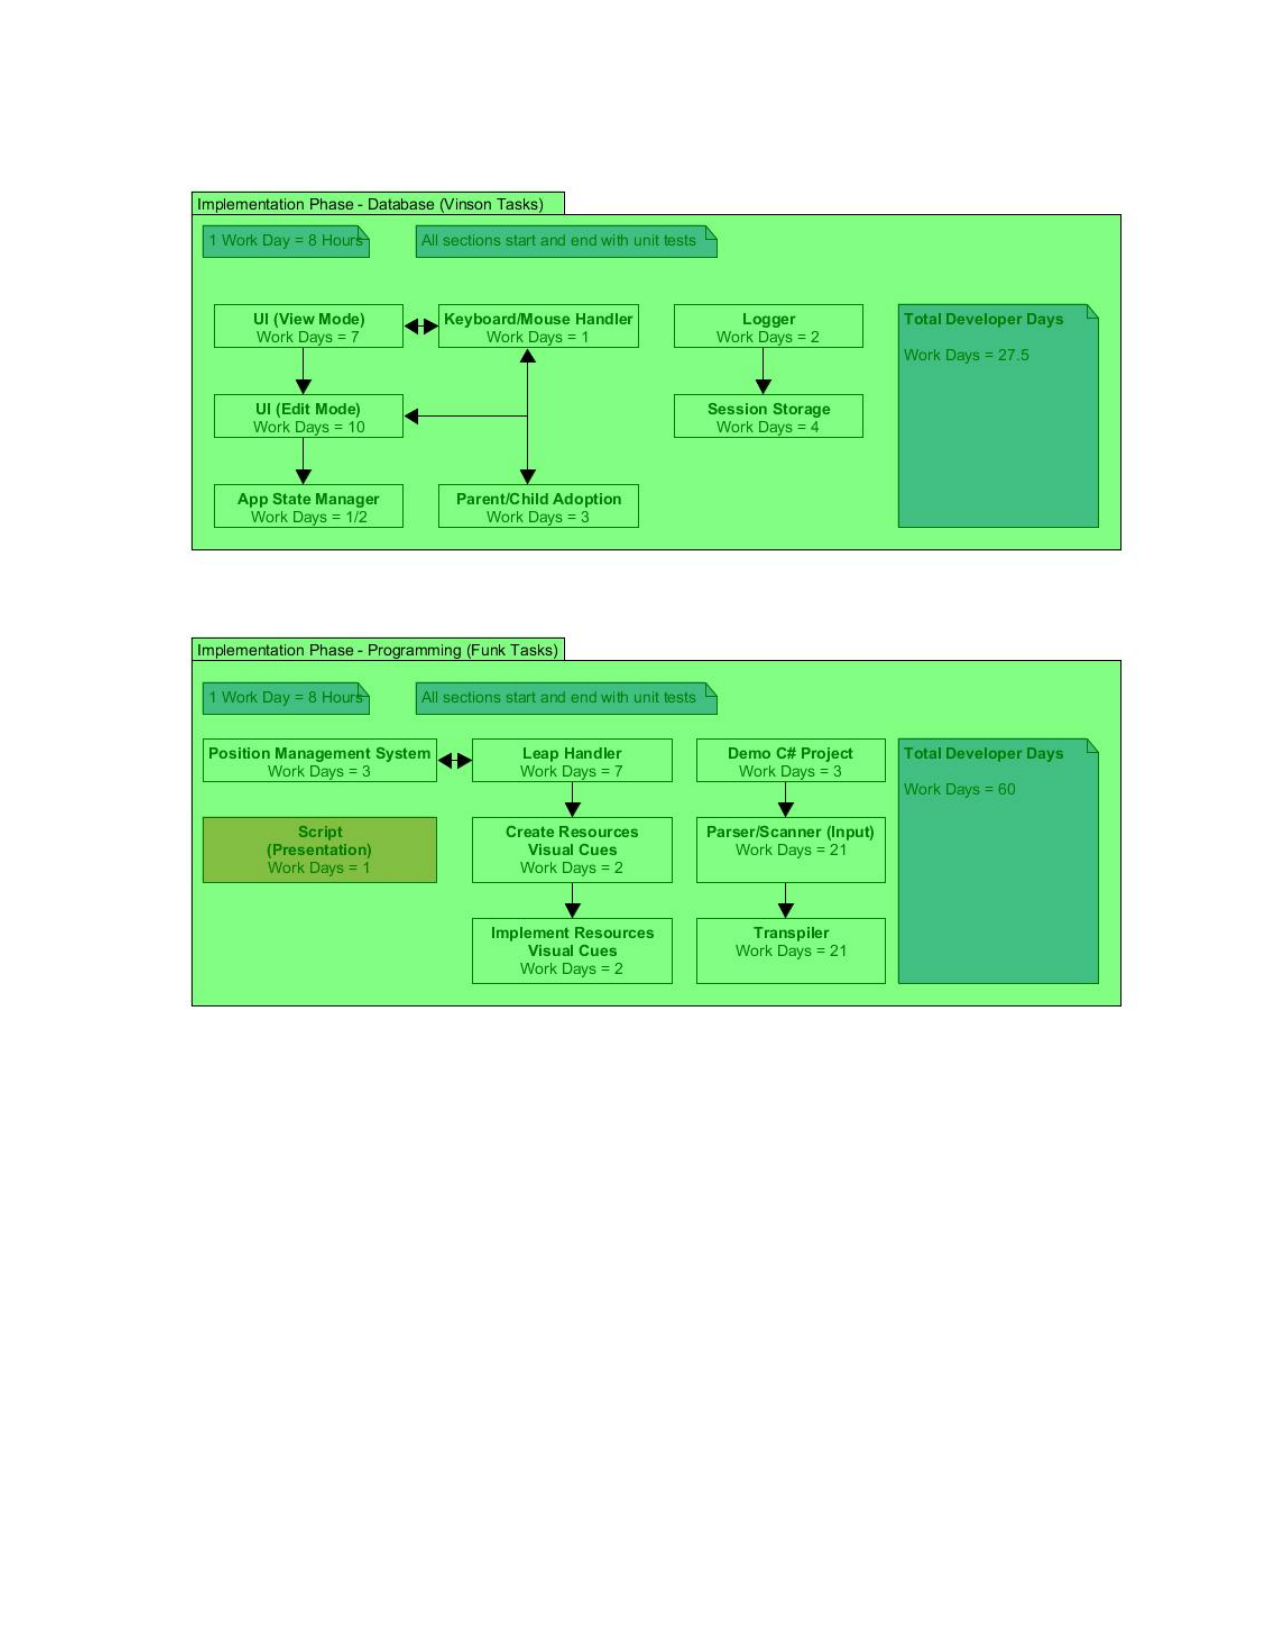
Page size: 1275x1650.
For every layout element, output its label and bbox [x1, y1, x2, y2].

picture [168, 168, 1144, 573]
picture [168, 614, 1144, 1029]
